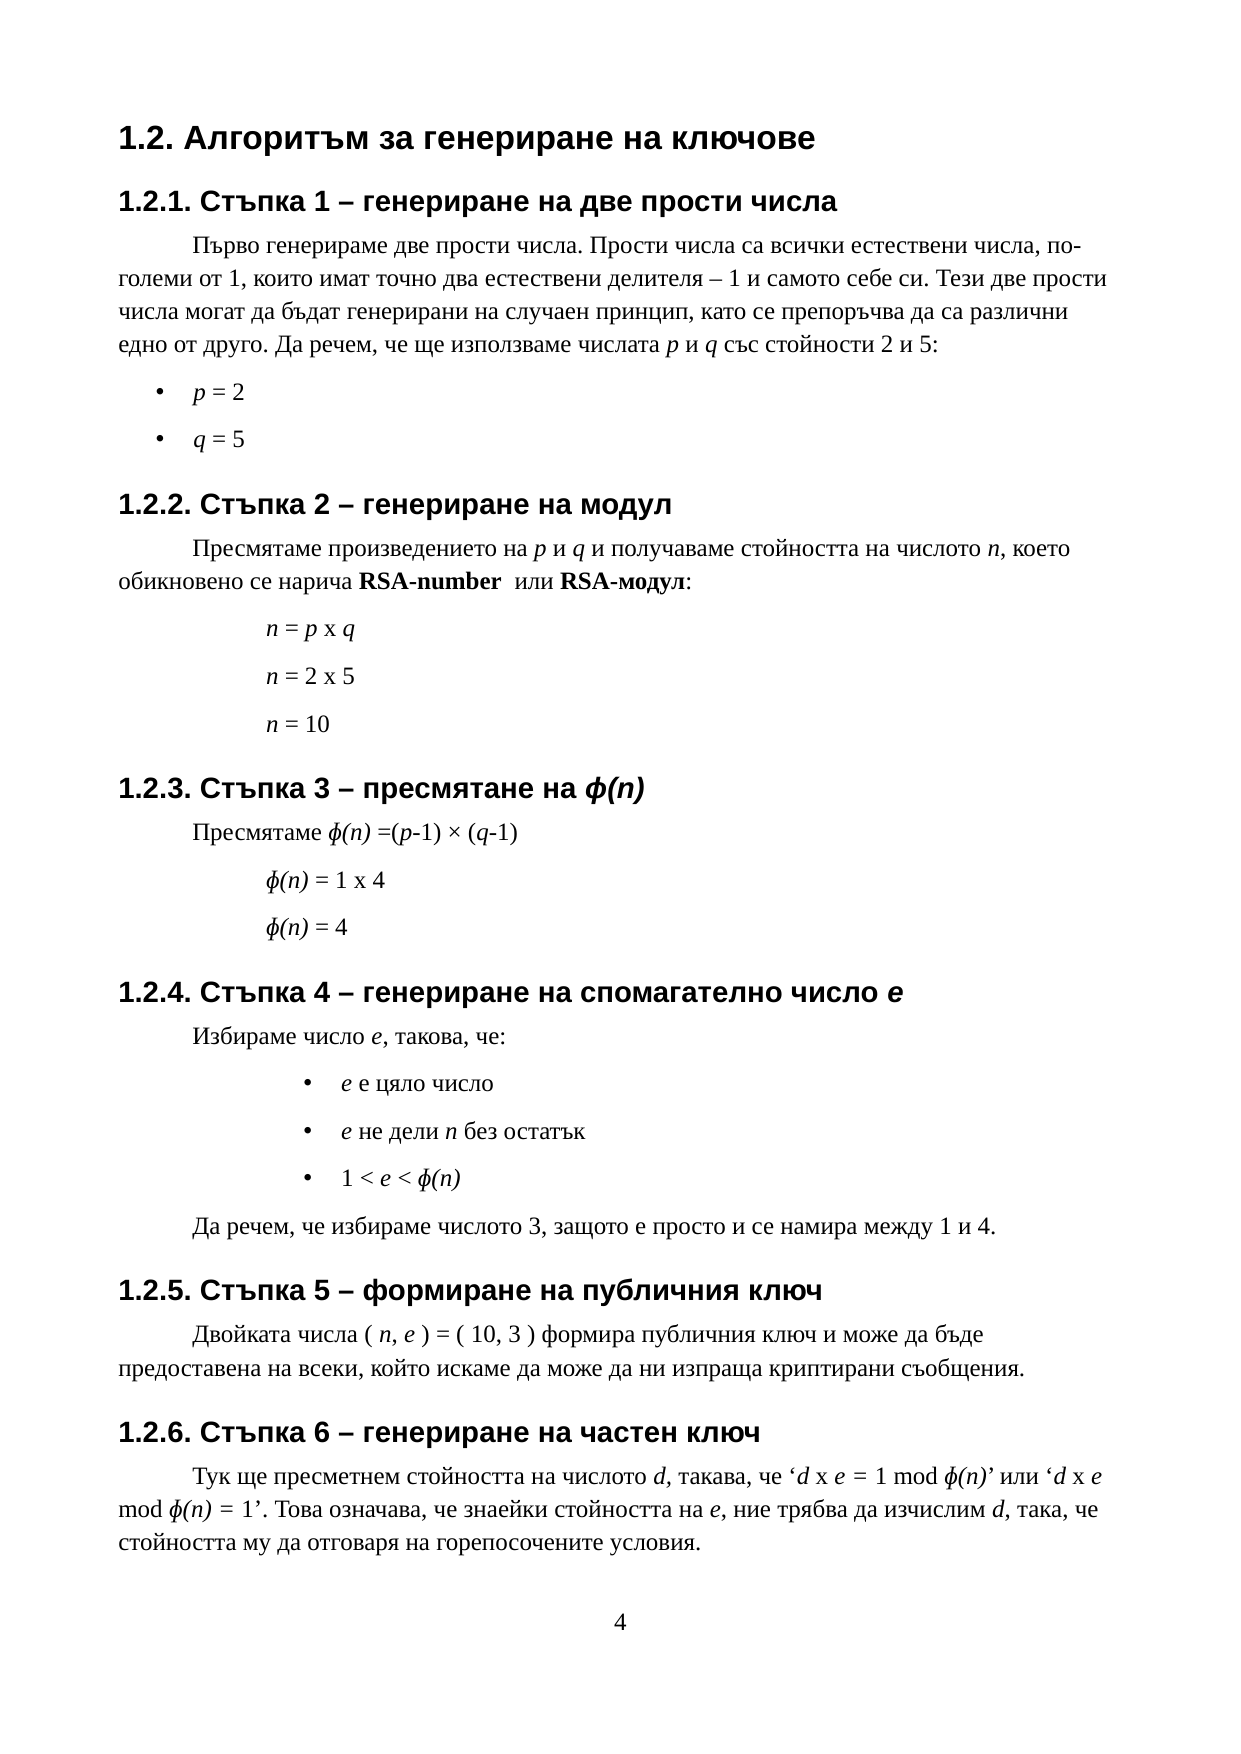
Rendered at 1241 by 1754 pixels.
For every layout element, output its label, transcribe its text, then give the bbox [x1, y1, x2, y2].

subtitle 1.2.3. Стъпка 3 – пресмятане на ɸ(n) [118, 771, 1122, 804]
subtitle 1.2. Алгоритъм за генериране на ключове [118, 118, 1122, 157]
text n = 2 x 5 [118, 661, 1122, 690]
subtitle 1.2.4. Стъпка 4 – генериране на спомагателно число e [118, 974, 1122, 1008]
text Да речем, че избираме числото 3, защото е просто и се намира между 1 и 4. [118, 1211, 1122, 1240]
list q = 5 [156, 424, 1122, 453]
text Пресмятаме ɸ(n) =(p-1) × (q-1) [118, 817, 1122, 846]
list e не дели n без остатък [303, 1116, 1122, 1145]
subtitle 1.2.1. Стъпка 1 – генериране на две прости числа [118, 184, 1122, 218]
subtitle 1.2.5. Стъпка 5 – формиране на публичния ключ [118, 1273, 1122, 1307]
text Избираме число е, такова, че: [118, 1021, 1122, 1049]
list p = 2 [156, 377, 1122, 406]
text ɸ(n) = 4 [118, 912, 1122, 941]
text n = 10 [118, 709, 1122, 737]
subtitle 1.2.2. Стъпка 2 – генериране на модул [118, 487, 1122, 520]
list e е цяло число [303, 1068, 1122, 1097]
list 1 < e < ɸ(n) [303, 1163, 1122, 1192]
text Пресмятаме произведението на p и q и получаваме стойността на числото n, което обикновено се нарича RSA-number или RSA-модул: [118, 533, 1122, 594]
text Тук ще пресметнем стойността на числото d, такава, че ‘d x e = 1 mod ɸ(n)’ или ‘d x e mod ɸ(n) = 1’. Това означава, че знаейки стойността на e, ние трябва да изчислим d, така, че стойността му да отговаря на горепосочените условия. [118, 1461, 1122, 1556]
subtitle 1.2.6. Стъпка 6 – генериране на частен ключ [118, 1415, 1122, 1448]
text ɸ(n) = 1 x 4 [118, 865, 1122, 893]
text Двойката числа ( n, e ) = ( 10, 3 ) формира публичния ключ и може да бъде предоставена на всеки, който искаме да може да ни изпраща криптирани съобщения. [118, 1319, 1122, 1381]
text Първо генерираме две прости числа. Прости числа са всички естествени числа, по-големи от 1, които имат точно два естествени делителя – 1 и самото себе си. Тези две прости числа могат да бъдат генерирани на случаен принцип, като се препоръчва да са различни едно от друго. Да речем, че ще използваме числата p и q със стойности 2 и 5: [118, 230, 1122, 358]
text n = p x q [118, 613, 1122, 642]
